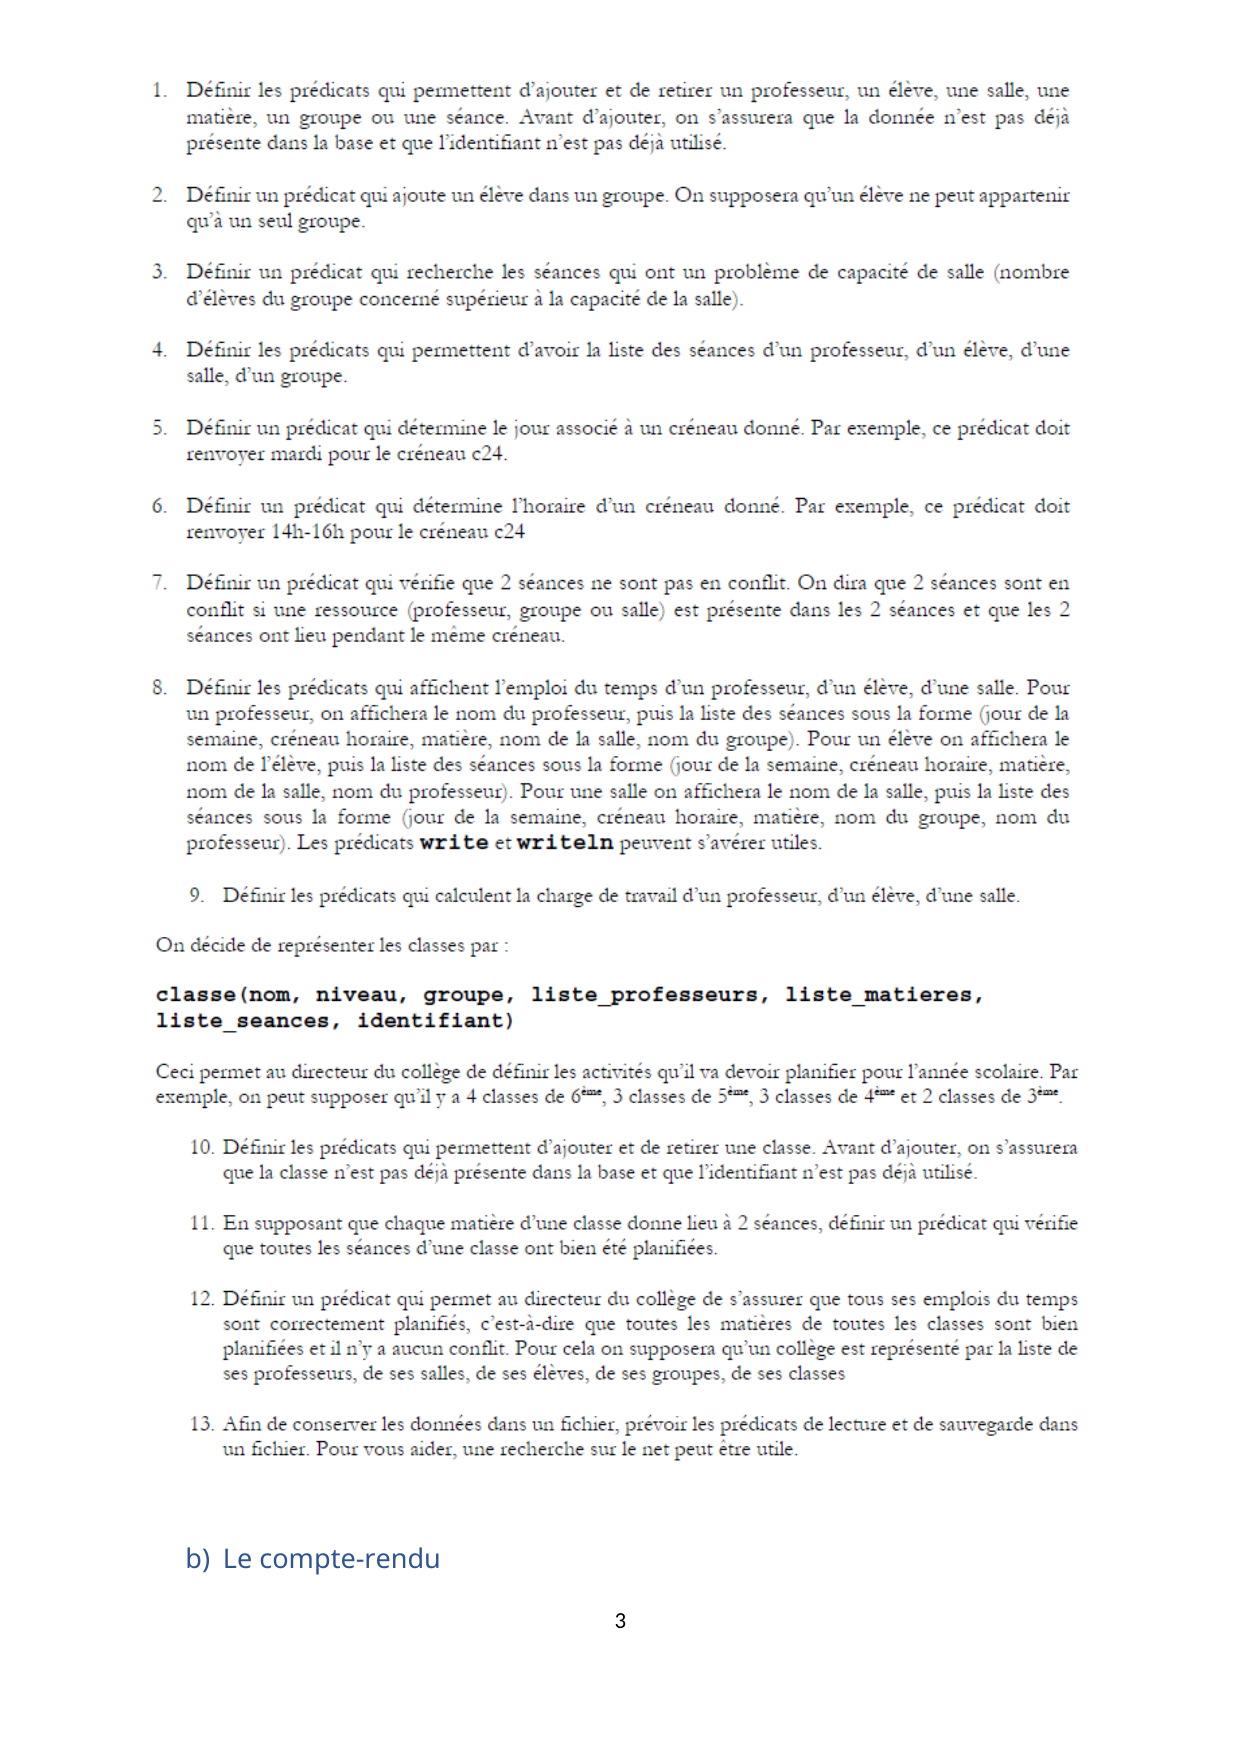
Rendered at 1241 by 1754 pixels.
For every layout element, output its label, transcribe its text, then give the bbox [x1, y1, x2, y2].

list Le compte-rendu [185, 1540, 1093, 1577]
